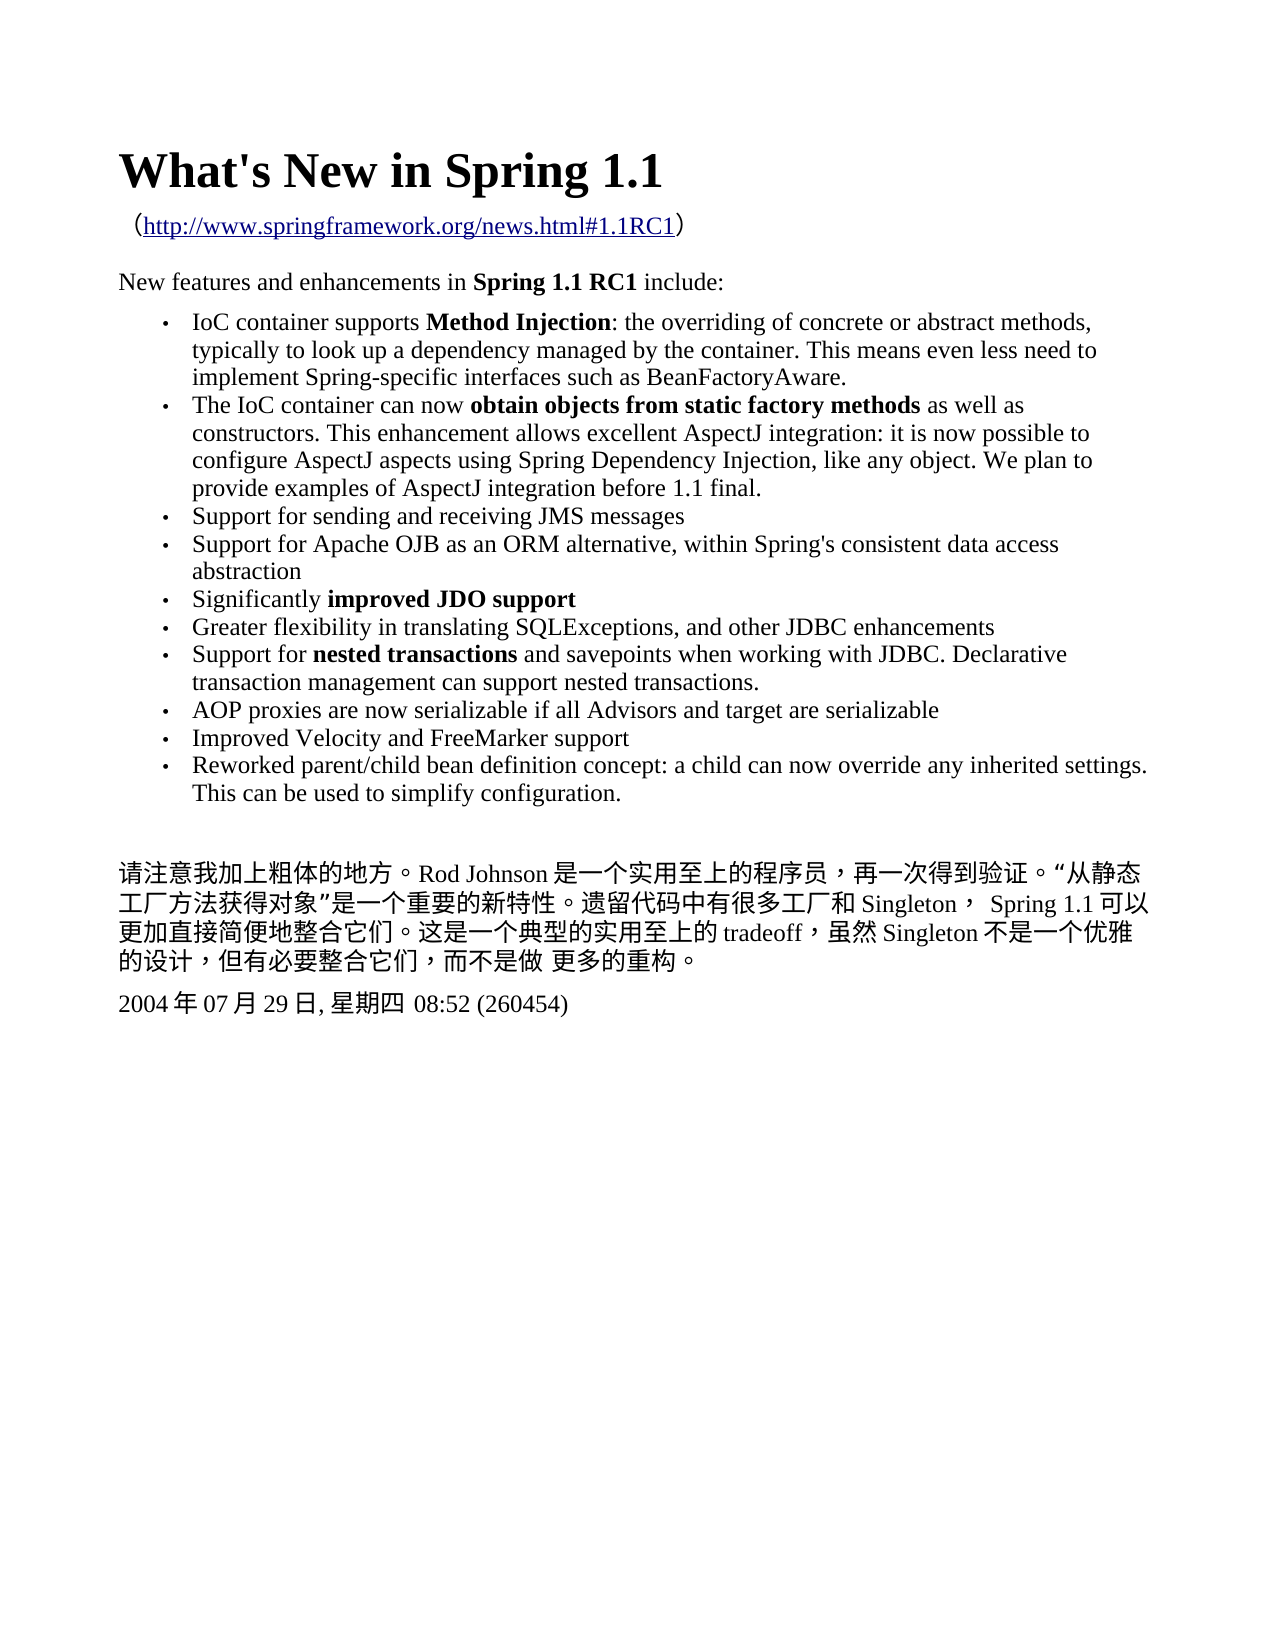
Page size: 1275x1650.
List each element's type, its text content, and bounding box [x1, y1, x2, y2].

list Greater flexibility in translating SQLExceptions, and other JDBC enhancements [162, 613, 1157, 641]
text New features and enhancements in Spring 1.1 RC1 include: [118, 268, 1157, 296]
subtitle What's New in Spring 1.1 [118, 143, 1157, 198]
text 请注意我加上粗体的地方。Rod Johnson是一个实用至上的程序员，再一次得到验证。“从静态工厂方法获得对象”是一个重要的新特性。遗留代码中有很多工厂和Singleton， Spring 1.1可以更加直接简便地整合它们。这是一个典型的实用至上的tradeoff，虽然Singleton不是一个优雅的设计，但有必要整合它们，而不是做 更多的重构。 [118, 859, 1157, 976]
list The IoC container can now obtain objects from static factory methods as well as constructors. This enhancement allows excellent AspectJ integration: it is now possible to configure AspectJ aspects using Spring Dependency Injection, like any object. We plan to provide examples of AspectJ integration before 1.1 final. [162, 391, 1157, 502]
list Support for Apache OJB as an ORM alternative, within Spring's consistent data access abstraction [162, 530, 1157, 585]
list Reworked parent/child bean definition concept: a child can now override any inherited settings. This can be used to simplify configuration. [162, 751, 1157, 807]
text 2004年07月29日, 星期四 08:52 (260454) [118, 989, 1157, 1018]
list Significantly improved JDO support [162, 585, 1157, 613]
list Support for nested transactions and savepoints when working with JDBC. Declarative transaction management can support nested transactions. [162, 641, 1157, 696]
list IoC container supports Method Injection: the overriding of concrete or abstract methods, typically to look up a dependency managed by the container. This means even less need to implement Spring-specific interfaces such as BeanFactoryAware. [162, 308, 1157, 391]
list Improved Velocity and FreeMarker support [162, 724, 1157, 751]
text （http://www.springframework.org/news.html#1.1RC1） [118, 211, 1157, 240]
list AOP proxies are now serializable if all Advisors and target are serializable [162, 696, 1157, 724]
list Support for sending and receiving JMS messages [162, 502, 1157, 530]
